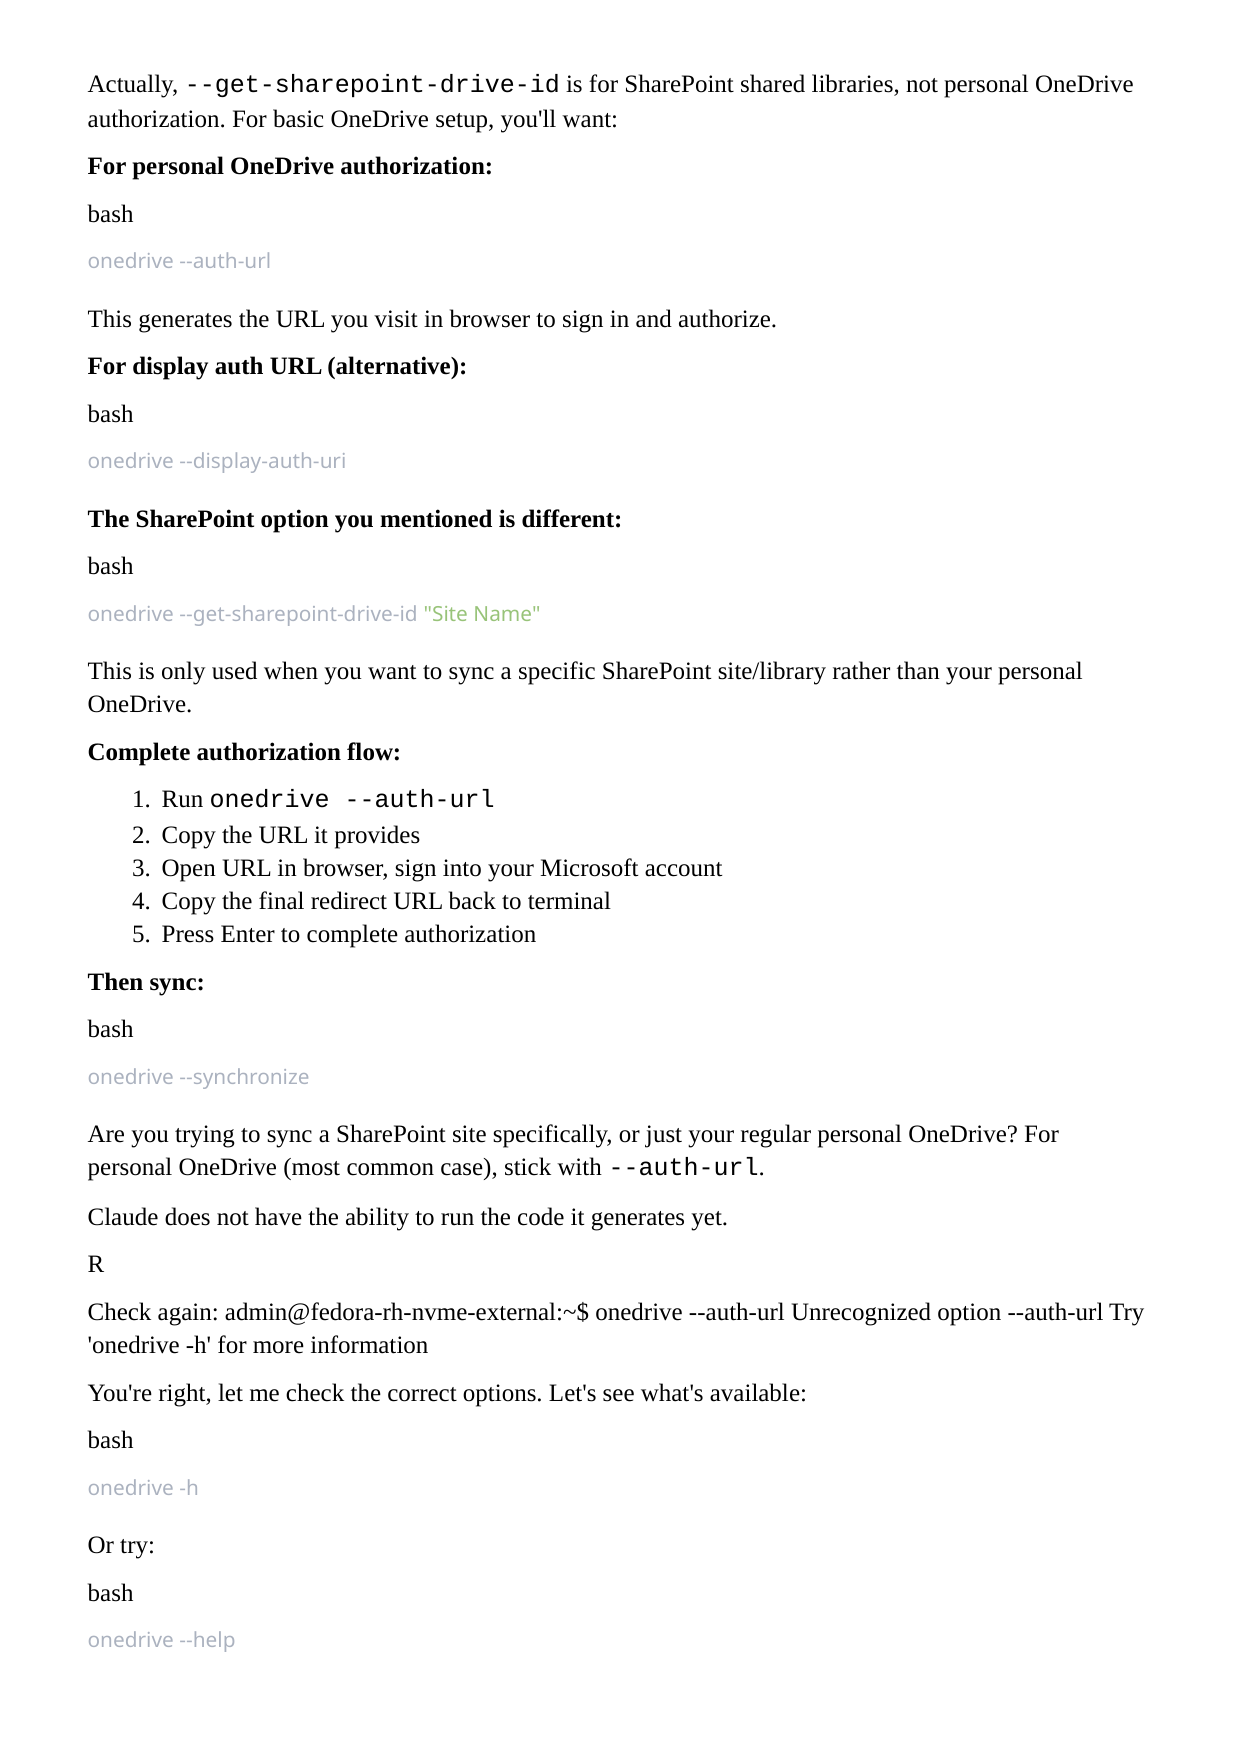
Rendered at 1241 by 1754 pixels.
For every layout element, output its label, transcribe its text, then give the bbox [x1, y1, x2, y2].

text onedrive --get-sharepoint-drive-id "Site Name" [87, 599, 1146, 627]
text For display auth URL (alternative): [87, 351, 1146, 380]
text onedrive --display-auth-uri [87, 447, 1146, 475]
text bash [87, 551, 1146, 580]
text bash [87, 199, 1146, 228]
text bash [87, 399, 1146, 428]
text onedrive --synchronize [87, 1062, 1146, 1090]
text This generates the URL you visit in browser to sign in and authorize. [87, 304, 1146, 333]
text Then sync: [87, 967, 1146, 995]
text Are you trying to sync a SharePoint site specifically, or just your regular personal OneDrive? For personal OneDrive (most common case), stick with --auth-url. [87, 1119, 1146, 1183]
text Claude does not have the ability to run the code it generates yet. [87, 1202, 1146, 1231]
text Complete authorization flow: [87, 737, 1146, 766]
text onedrive --auth-url [87, 247, 1146, 275]
text R [87, 1249, 1146, 1278]
text bash [87, 1425, 1146, 1454]
text Actually, --get-sharepoint-drive-id is for SharePoint shared libraries, not personal OneDrive authorization. For basic OneDrive setup, you'll want: [87, 69, 1146, 133]
text You're right, let me check the correct options. Let's see what's available: [87, 1378, 1146, 1407]
text This is only used when you want to sync a specific SharePoint site/library rather than your personal OneDrive. [87, 656, 1146, 718]
list Copy the final redirect URL back to terminal [132, 886, 1146, 915]
text For personal OneDrive authorization: [87, 151, 1146, 180]
list Run onedrive --auth-url [132, 784, 1146, 815]
text Or try: [87, 1530, 1146, 1559]
text onedrive --help [87, 1625, 1146, 1654]
text Check again: admin@fedora-rh-nvme-external:~$ onedrive --auth-url Unrecognized option --auth-url Try 'onedrive -h' for more information [87, 1297, 1146, 1359]
text onedrive -h [87, 1473, 1146, 1501]
list Press Enter to complete authorization [132, 919, 1146, 948]
text The SharePoint option you mentioned is different: [87, 504, 1146, 533]
text bash [87, 1014, 1146, 1043]
list Copy the URL it provides [132, 820, 1146, 849]
list Open URL in browser, sign into your Microsoft account [132, 853, 1146, 882]
text bash [87, 1578, 1146, 1607]
